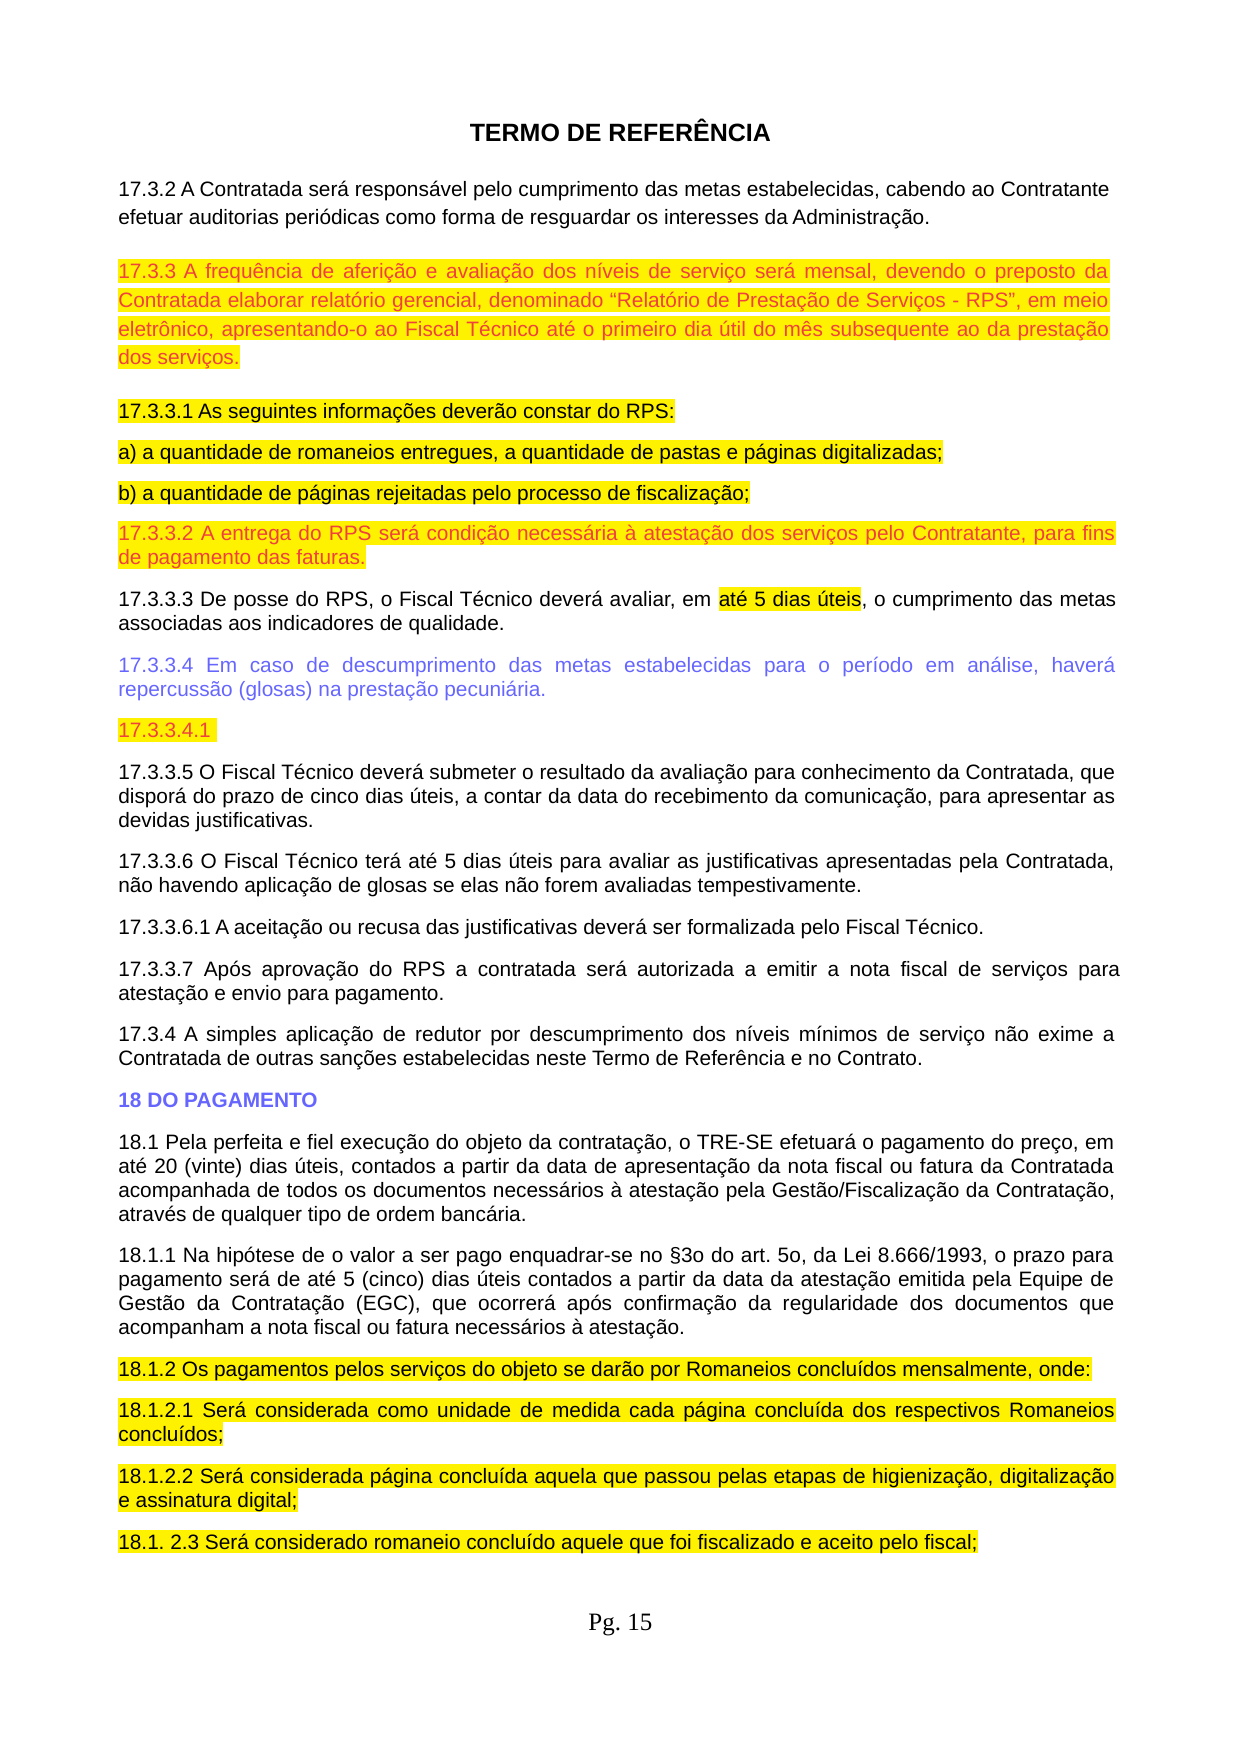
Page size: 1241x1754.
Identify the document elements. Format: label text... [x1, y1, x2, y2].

text a) a quantidade de romaneios entregues, a quantidade de pastas e páginas digitalizadas; [118, 440, 1122, 464]
text 17.3.3 A frequência de aferição e avaliação dos níveis de serviço será mensal, devendo o preposto da Contratada elaborar relatório gerencial, denominado “Relatório de Prestação de Serviços - RPS”, em meio eletrônico, apresentando-o ao Fiscal Técnico até o primeiro dia útil do mês subsequente ao da prestação dos serviços. [118, 259, 1110, 369]
text 17.3.3.6.1 A aceitação ou recusa das justificativas deverá ser formalizada pelo Fiscal Técnico. [118, 915, 1116, 939]
text 18.1.1 Na hipótese de o valor a ser pago enquadrar-se no §3o do art. 5o, da Lei 8.666/1993, o prazo para pagamento será de até 5 (cinco) dias úteis contados a partir da data da atestação emitida pela Equipe de Gestão da Contratação (EGC), que ocorrerá após confirmação da regularidade dos documentos que acompanham a nota fiscal ou fatura necessários à atestação. [118, 1243, 1116, 1339]
text 17.3.3.2 A entrega do RPS será condição necessária à atestação dos serviços pelo Contratante, para fins de pagamento das faturas. [118, 521, 1116, 569]
text 17.3.3.6 O Fiscal Técnico terá até 5 dias úteis para avaliar as justificativas apresentadas pela Contratada, não havendo aplicação de glosas se elas não forem avaliadas tempestivamente. [118, 849, 1116, 897]
text 17.3.2 A Contratada será responsável pelo cumprimento das metas estabelecidas, cabendo ao Contratante efetuar auditorias periódicas como forma de resguardar os interesses da Administração. [118, 176, 1110, 229]
text 17.3.3.3 De posse do RPS, o Fiscal Técnico deverá avaliar, em até 5 dias úteis, o cumprimento das metas associadas aos indicadores de qualidade. [118, 587, 1116, 635]
text 18 DO PAGAMENTO [118, 1088, 1116, 1112]
text 18.1 Pela perfeita e fiel execução do objeto da contratação, o TRE-SE efetuará o pagamento do preço, em até 20 (vinte) dias úteis, contados a partir da data de apresentação da nota fiscal ou fatura da Contratada acompanhada de todos os documentos necessários à atestação pela Gestão/Fiscalização da Contratação, através de qualquer tipo de ordem bancária. [118, 1129, 1116, 1225]
text 17.3.3.1 As seguintes informações deverão constar do RPS: [118, 399, 1110, 423]
text 17.3.3.5 O Fiscal Técnico deverá submeter o resultado da avaliação para conhecimento da Contratada, que disporá do prazo de cinco dias úteis, a contar da data do recebimento da comunicação, para apresentar as devidas justificativas. [118, 760, 1116, 832]
text 18.1.2.2 Será considerada página concluída aquela que passou pelas etapas de higienização, digitalização e assinatura digital; [118, 1464, 1116, 1512]
text 18.1.2.1 Será considerada como unidade de medida cada página concluída dos respectivos Romaneios concluídos; [118, 1398, 1116, 1446]
text b) a quantidade de páginas rejeitadas pelo processo de fiscalização; [118, 481, 1122, 504]
text 18.1. 2.3 Será considerado romaneio concluído aquele que foi fiscalizado e aceito pelo fiscal; [118, 1529, 1116, 1553]
text 17.3.3.7 Após aprovação do RPS a contratada será autorizada a emitir a nota fiscal de serviços para atestação e envio para pagamento. [118, 957, 1122, 1004]
text 17.3.3.4 Em caso de descumprimento das metas estabelecidas para o período em análise, haverá repercussão (glosas) na prestação pecuniária. [118, 652, 1116, 700]
text 17.3.3.4.1 [118, 718, 1116, 742]
text 17.3.4 A simples aplicação de redutor por descumprimento dos níveis mínimos de serviço não exime a Contratada de outras sanções estabelecidas neste Termo de Referência e no Contrato. [118, 1022, 1116, 1070]
text 18.1.2 Os pagamentos pelos serviços do objeto se darão por Romaneios concluídos mensalmente, onde: [118, 1357, 1116, 1381]
